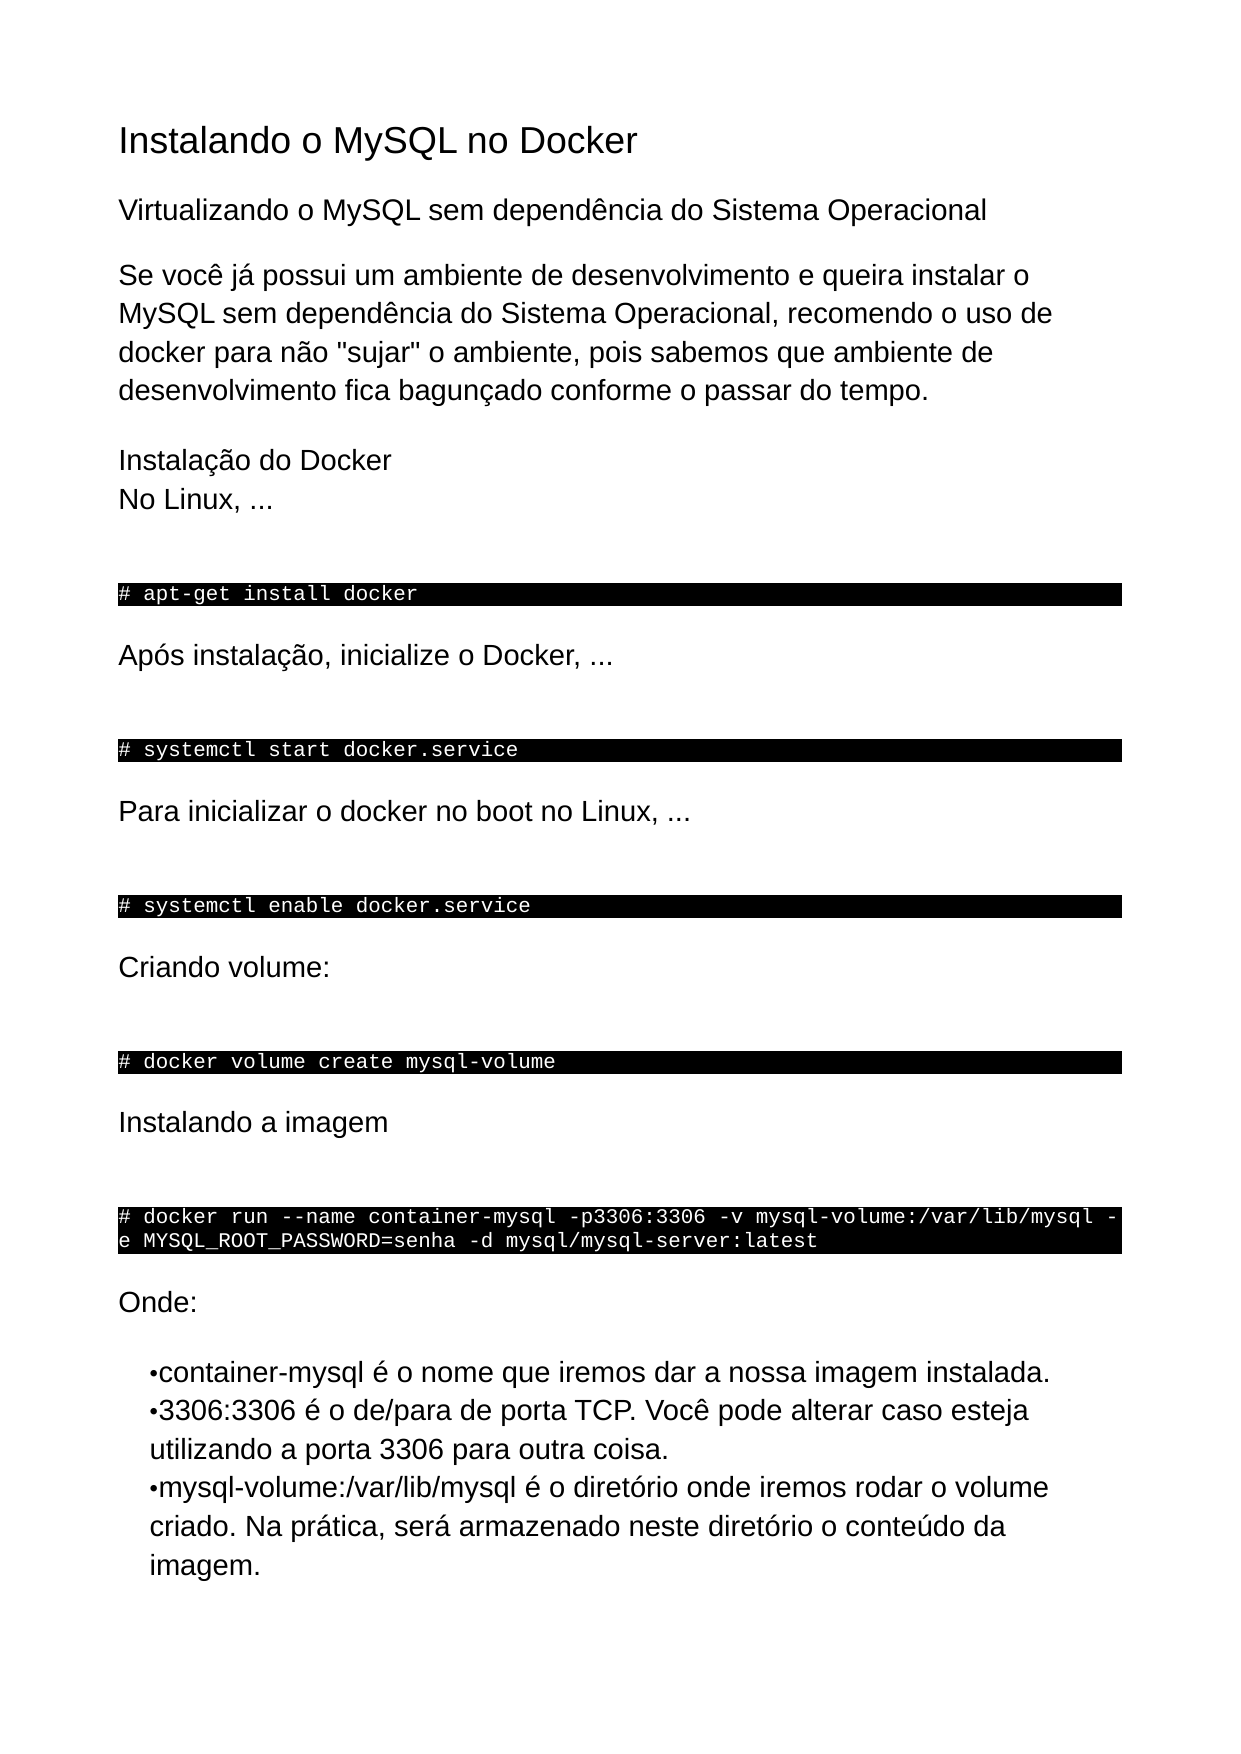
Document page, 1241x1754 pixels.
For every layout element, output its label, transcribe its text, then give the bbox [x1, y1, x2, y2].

list container-mysql é o nome que iremos dar a nossa imagem instalada. [118, 1355, 1122, 1388]
list 3306:3306 é o de/para de porta TCP. Você pode alterar caso esteja utilizando a porta 3306 para outra coisa. [118, 1393, 1122, 1466]
text # systemctl start docker.service [118, 739, 1122, 762]
subtitle Virtualizando o MySQL sem dependência do Sistema Operacional [118, 192, 1122, 227]
text No Linux, ... [118, 482, 1122, 515]
text Instalação do Docker [118, 443, 1122, 477]
text Instalando a imagem [118, 1106, 1122, 1139]
text # systemctl enable docker.service [118, 895, 1122, 918]
text # docker run --name container-mysql -p3306:3306 -v mysql-volume:/var/lib/mysql -e MYSQL_ROOT_PASSWORD=senha -d mysql/mysql-server:latest [118, 1207, 1122, 1254]
text Para inicializar o docker no boot no Linux, ... [118, 794, 1122, 827]
text Onde: [118, 1285, 1122, 1319]
subtitle Instalando o MySQL no Docker [118, 118, 1122, 161]
list mysql-volume:/var/lib/mysql é o diretório onde iremos rodar o volume criado. Na prática, será armazenado neste diretório o conteúdo da imagem. [118, 1471, 1122, 1581]
text Criando volume: [118, 949, 1122, 983]
text Após instalação, inicialize o Docker, ... [118, 638, 1122, 671]
text # apt-get install docker [118, 583, 1122, 606]
text # docker volume create mysql-volume [118, 1051, 1122, 1074]
text Se você já possui um ambiente de desenvolvimento e queira instalar o MySQL sem dependência do Sistema Operacional, recomendo o uso de docker para não "sujar" o ambiente, pois sabemos que ambiente de desenvolvimento fica bagunçado conforme o passar do tempo. [118, 258, 1122, 407]
